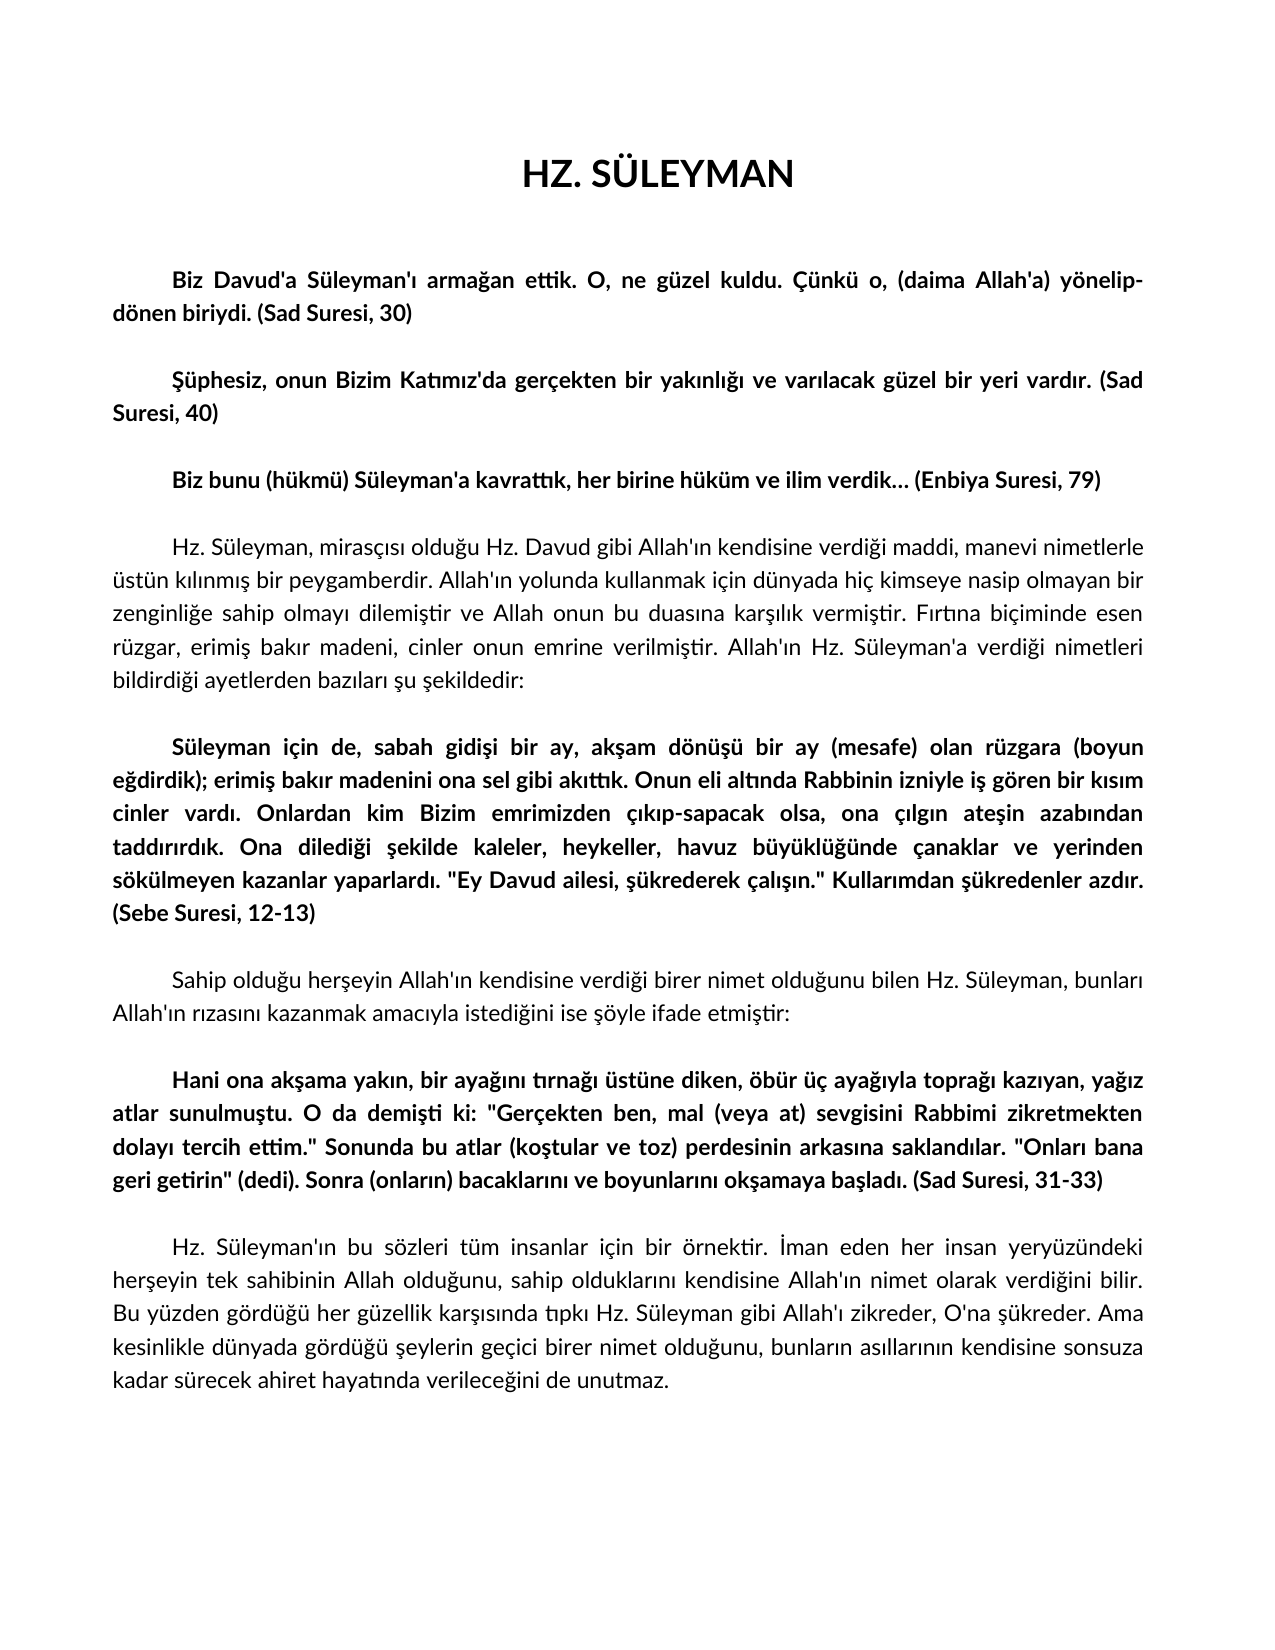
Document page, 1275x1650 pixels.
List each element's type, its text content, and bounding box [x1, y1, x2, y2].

text Süleyman için de, sabah gidişi bir ay, akşam dönüşü bir ay (mesafe) olan rüzgara (boyun eğdirdik); erimiş bakır madenini ona sel gibi akıttık. Onun eli altında Rabbinin izniyle iş gören bir kısım cinler vardı. Onlardan kim Bizim emrimizden çıkıp-sapacak olsa, ona çılgın ateşin azabından taddırırdık. Ona dilediği şekilde kaleler, heykeller, havuz büyüklüğünde çanaklar ve yerinden sökülmeyen kazanlar yaparlardı. "Ey Davud ailesi, şükrederek çalışın." Kullarımdan şükredenler azdır. (Sebe Suresi, 12-13) [112, 728, 1145, 928]
text Şüphesiz, onun Bizim Katımız'da gerçekten bir yakınlığı ve varılacak güzel bir yeri vardır. (Sad Suresi, 40) [112, 362, 1145, 428]
text Sahip olduğu herşeyin Allah'ın kendisine verdiği birer nimet olduğunu bilen Hz. Süleyman, bunları Allah'ın rızasını kazanmak amacıyla istediğini ise şöyle ifade etmiştir: [112, 962, 1145, 1028]
text Biz Davud'a Süleyman'ı armağan ettik. O, ne güzel kuldu. Çünkü o, (daima Allah'a) yönelip-dönen biriydi. (Sad Suresi, 30) [112, 262, 1145, 328]
text Biz bunu (hükmü) Süleyman'a kavrattık, her birine hüküm ve ilim verdik… (Enbiya Suresi, 79) [112, 462, 1145, 495]
text Hani ona akşama yakın, bir ayağını tırnağı üstüne diken, öbür üç ayağıyla toprağı kazıyan, yağız atlar sunulmuştu. O da demişti ki: "Gerçekten ben, mal (veya at) sevgisini Rabbimi zikretmekten dolayı tercih ettim." Sonunda bu atlar (koştular ve toz) perdesinin arkasına saklandılar. "Onları bana geri getirin" (dedi). Sonra (onların) bacaklarını ve boyunlarını okşamaya başladı. (Sad Suresi, 31-33) [112, 1062, 1145, 1195]
text HZ. SÜLEYMAN [112, 150, 1145, 195]
text Hz. Süleyman, mirasçısı olduğu Hz. Davud gibi Allah'ın kendisine verdiği maddi, manevi nimetlerle üstün kılınmış bir peygamberdir. Allah'ın yolunda kullanmak için dünyada hiç kimseye nasip olmayan bir zenginliğe sahip olmayı dilemiştir ve Allah onun bu duasına karşılık vermiştir. Fırtına biçiminde esen rüzgar, erimiş bakır madeni, cinler onun emrine verilmiştir. Allah'ın Hz. Süleyman'a verdiği nimetleri bildirdiği ayetlerden bazıları şu şekildedir: [112, 528, 1145, 695]
text Hz. Süleyman'ın bu sözleri tüm insanlar için bir örnektir. İman eden her insan yeryüzündeki herşeyin tek sahibinin Allah olduğunu, sahip olduklarını kendisine Allah'ın nimet olarak verdiğini bilir. Bu yüzden gördüğü her güzellik karşısında tıpkı Hz. Süleyman gibi Allah'ı zikreder, O'na şükreder. Ama kesinlikle dünyada gördüğü şeylerin geçici birer nimet olduğunu, bunların asıllarının kendisine sonsuza kadar sürecek ahiret hayatında verileceğini de unutmaz. [112, 1228, 1145, 1395]
